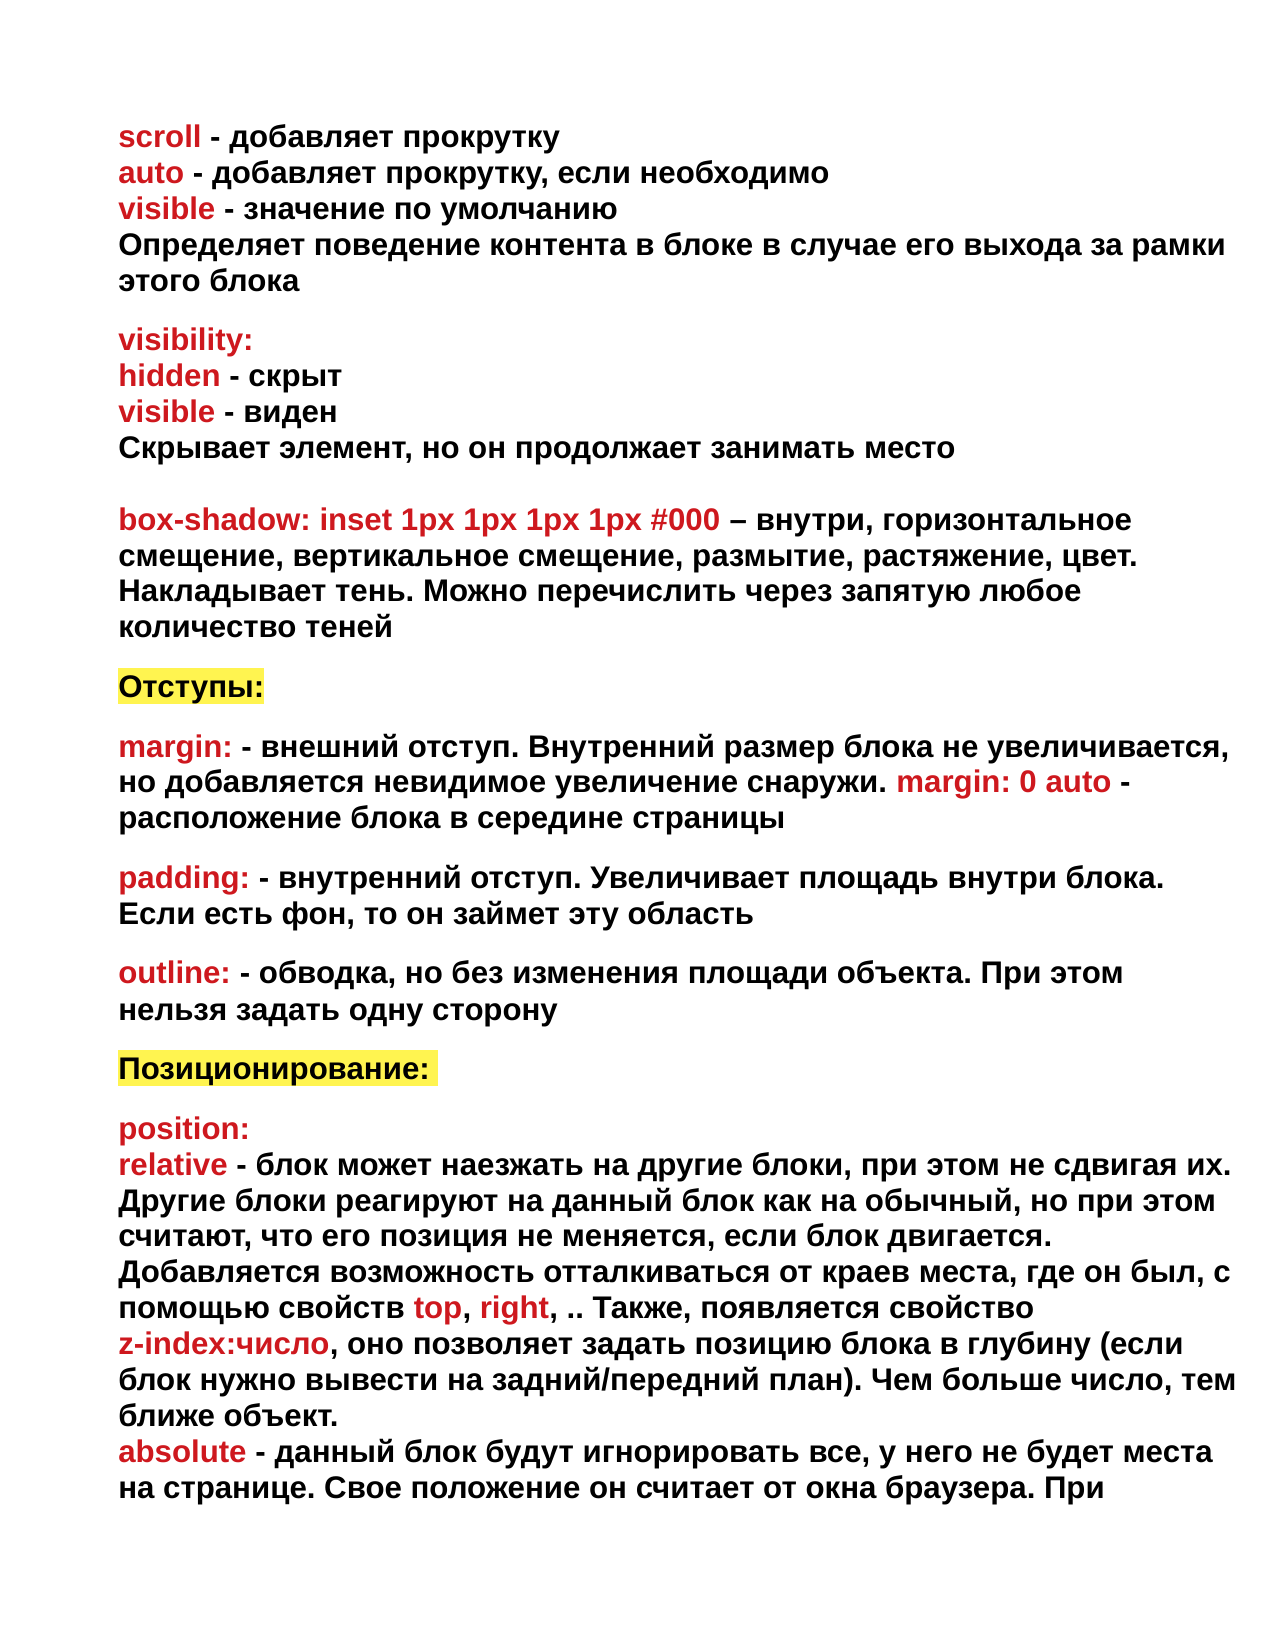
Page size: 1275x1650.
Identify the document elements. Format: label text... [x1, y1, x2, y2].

text Определяет поведение контента в блоке в случае его выхода за рамки этого блока [118, 226, 1239, 298]
text margin: - внешний отступ. Внутренний размер блока не увеличивается, но добавляется невидимое увеличение снаружи. margin: 0 auto - расположение блока в середине страницы [118, 728, 1239, 835]
text z-index:число, оно позволяет задать позицию блока в глубину (если блок нужно вывести на задний/передний план). Чем больше число, тем ближе объект. [118, 1325, 1239, 1433]
text scroll - добавляет прокрутку [118, 118, 1239, 154]
text visible - виден [118, 393, 1239, 429]
text box-shadow: inset 1px 1px 1px 1px #000 – внутри, горизонтальное смещение, вертикальное смещение, размытие, растяжение, цвет. Накладывает тень. Можно перечислить через запятую любое количество теней [118, 501, 1239, 644]
text outline: - обводка, но без изменения площади объекта. При этом нельзя задать одну сторону [118, 954, 1239, 1026]
text Позиционирование: [118, 1050, 1239, 1086]
text visible - значение по умолчанию [118, 190, 1239, 226]
text hidden - скрыт [118, 357, 1239, 393]
text visibility: [118, 321, 1239, 357]
text absolute - данный блок будут игнорировать все, у него не будет места на странице. Свое положение он считает от окна браузера. При [118, 1433, 1239, 1505]
text position: [118, 1110, 1239, 1146]
text relative - блок может наезжать на другие блоки, при этом не сдвигая их. Другие блоки реагируют на данный блок как на обычный, но при этом считают, что его позиция не меняется, если блок двигается. Добавляется возможность отталкиваться от краев места, где он был, с помощью свойств top, right, .. Также, появляется свойство [118, 1146, 1239, 1325]
text auto - добавляет прокрутку, если необходимо [118, 154, 1239, 190]
text padding: - внутренний отступ. Увеличивает площадь внутри блока. Если есть фон, то он займет эту область [118, 859, 1239, 931]
text Отступы: [118, 668, 1239, 704]
text Скрывает элемент, но он продолжает занимать место [118, 429, 1239, 465]
